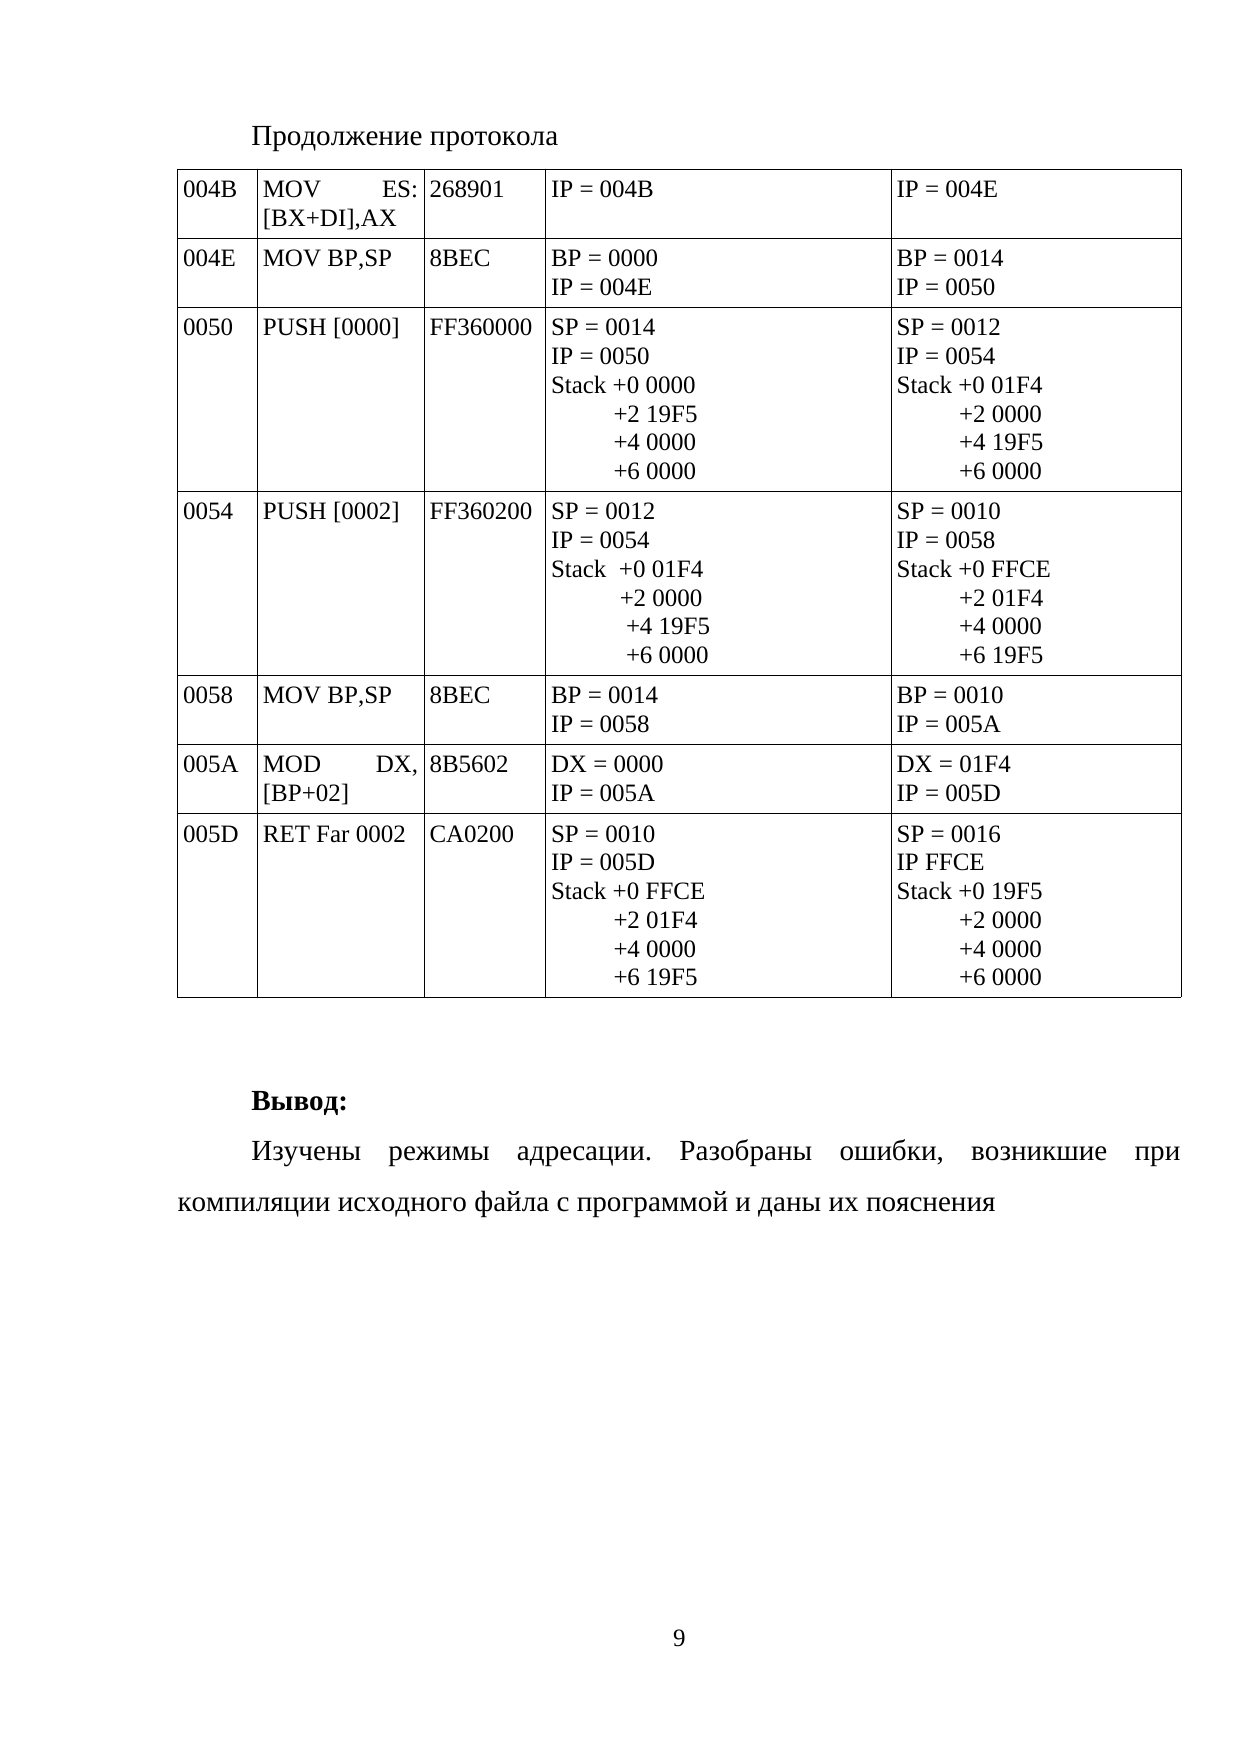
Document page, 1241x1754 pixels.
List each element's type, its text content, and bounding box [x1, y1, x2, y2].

table_cell BP = 0000 IP = 004E [546, 239, 891, 307]
text Продолжение протокола [177, 118, 1181, 152]
table_cell FF360000 [425, 308, 545, 491]
table_cell 0050 [178, 308, 257, 491]
table_cell FF360200 [425, 492, 545, 675]
table_cell SP = 0014 IP = 0050 Stack +0 0000 +2 19F5 +4 0000 +6 0000 [546, 308, 891, 491]
table_cell 005A [178, 745, 257, 813]
table_cell 8B5602 [425, 745, 545, 813]
table_header 268901 [425, 170, 545, 237]
table_cell 0058 [178, 676, 257, 744]
table_header IP = 004E [892, 170, 1181, 237]
table_cell PUSH [0002] [258, 492, 424, 675]
table_header MOV ES:[BX+DI],AX [258, 170, 424, 237]
table_cell DX = 01F4 IP = 005D [892, 745, 1181, 813]
table_cell 005D [178, 814, 257, 997]
table_cell MOV BP,SP [258, 239, 424, 307]
text Изучены режимы адресации. Разобраны ошибки, возникшие при компиляции исходного файла с программой и даны их пояснения [177, 1133, 1181, 1217]
table_cell MOV BP,SP [258, 676, 424, 744]
table_cell SP = 0010 IP = 005D Stack +0 FFCE +2 01F4 +4 0000 +6 19F5 [546, 814, 891, 997]
text Вывод: [177, 1083, 1181, 1117]
table_header IP = 004B [546, 170, 891, 237]
table_cell SP = 0010 IP = 0058 Stack +0 FFCE +2 01F4 +4 0000 +6 19F5 [892, 492, 1181, 675]
table_cell BP = 0010 IP = 005A [892, 676, 1181, 744]
table_cell 8BEC [425, 239, 545, 307]
table_cell 004E [178, 239, 257, 307]
table_cell DX = 0000 IP = 005A [546, 745, 891, 813]
table_cell SP = 0012 IP = 0054 Stack +0 01F4 +2 0000 +4 19F5 +6 0000 [546, 492, 891, 675]
table_cell MOD DX, [BP+02] [258, 745, 424, 813]
table_cell 8BEC [425, 676, 545, 744]
table_cell 0054 [178, 492, 257, 675]
table_cell SP = 0016 IP FFCE Stack +0 19F5 +2 0000 +4 0000 +6 0000 [892, 814, 1181, 997]
table_cell RET Far 0002 [258, 814, 424, 997]
table_cell BP = 0014 IP = 0050 [892, 239, 1181, 307]
table_cell PUSH [0000] [258, 308, 424, 491]
table_header 004B [178, 170, 257, 237]
table_cell BP = 0014 IP = 0058 [546, 676, 891, 744]
table_cell CA0200 [425, 814, 545, 997]
table_cell SP = 0012 IP = 0054 Stack +0 01F4 +2 0000 +4 19F5 +6 0000 [892, 308, 1181, 491]
